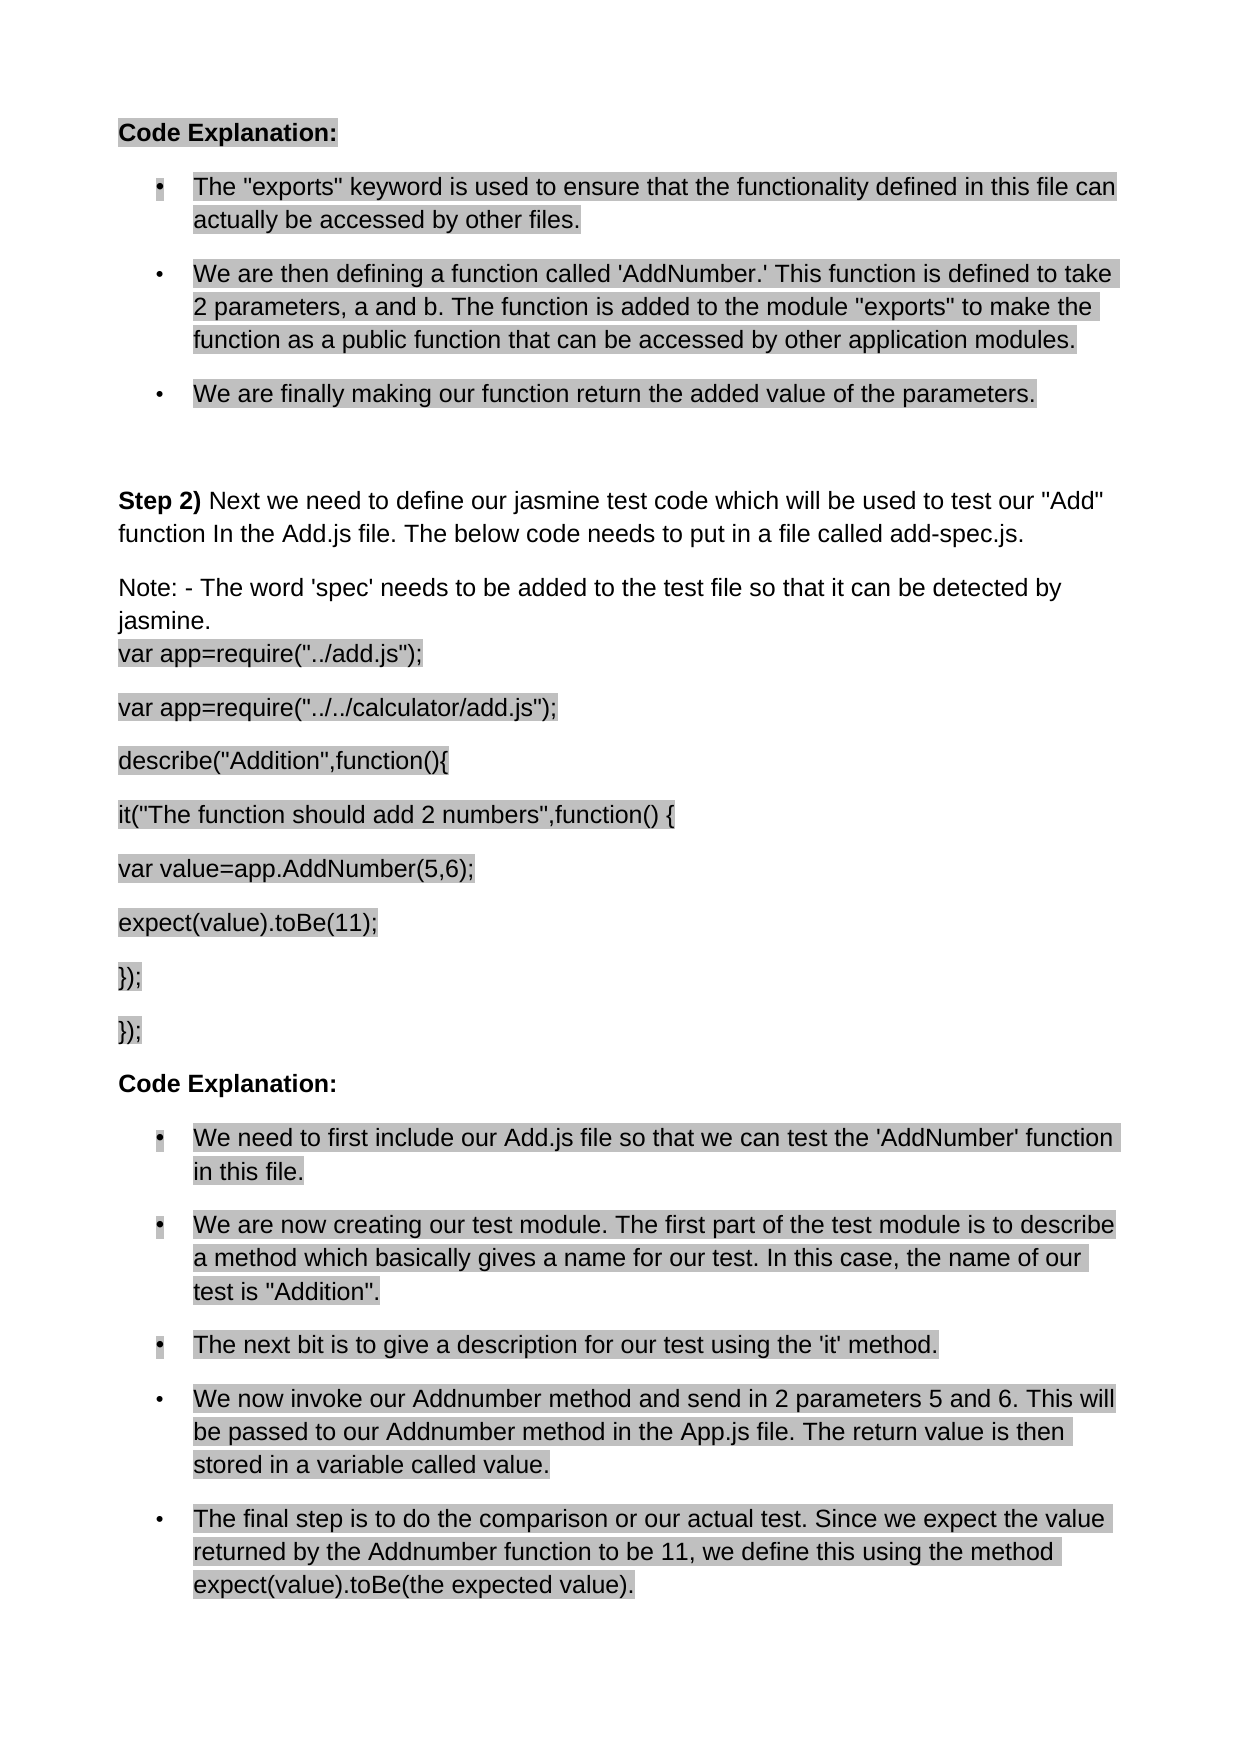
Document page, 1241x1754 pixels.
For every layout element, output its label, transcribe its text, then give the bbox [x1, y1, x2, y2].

text Note: - The word 'spec' needs to be added to the test file so that it can be detected by jasmine. var app=require("../add.js"); [118, 573, 1122, 667]
text }); [118, 962, 1122, 991]
list We now invoke our Addnumber method and send in 2 parameters 5 and 6. This will be passed to our Addnumber method in the App.js file. The return value is then stored in a variable called value. [156, 1384, 1122, 1479]
text Code Explanation: [118, 1069, 1122, 1098]
text describe("Addition",function(){ [118, 746, 1122, 775]
text expect(value).toBe(11); [118, 908, 1122, 937]
text var value=app.AddNumber(5,6); [118, 854, 1122, 883]
list We are now creating our test module. The first part of the test module is to describe a method which basically gives a name for our test. In this case, the name of our test is "Addition". [156, 1210, 1122, 1305]
text it("The function should add 2 numbers",function() { [118, 800, 1122, 829]
list We are then defining a function called 'AddNumber.' This function is defined to take 2 parameters, a and b. The function is added to the module "exports" to make the function as a public function that can be accessed by other application modules. [156, 259, 1122, 354]
list We need to first include our Add.js file so that we can test the 'AddNumber' function in this file. [156, 1123, 1122, 1185]
list The final step is to do the comparison or our actual test. Since we expect the value returned by the Addnumber function to be 11, we define this using the method expect(value).toBe(the expected value). [156, 1504, 1122, 1599]
list We are finally making our function return the added value of the parameters. [156, 379, 1122, 408]
text Step 2) Next we need to define our jasmine test code which will be used to test our "Add" function In the Add.js file. The below code needs to put in a file called add-spec.js. [118, 486, 1122, 547]
text }); [118, 1016, 1122, 1044]
text Code Explanation: [118, 118, 1122, 147]
text var app=require("../../calculator/add.js"); [118, 692, 1122, 721]
list The next bit is to give a description for our test using the 'it' method. [156, 1330, 1122, 1359]
list The "exports" keyword is used to ensure that the functionality defined in this file can actually be accessed by other files. [156, 172, 1122, 234]
